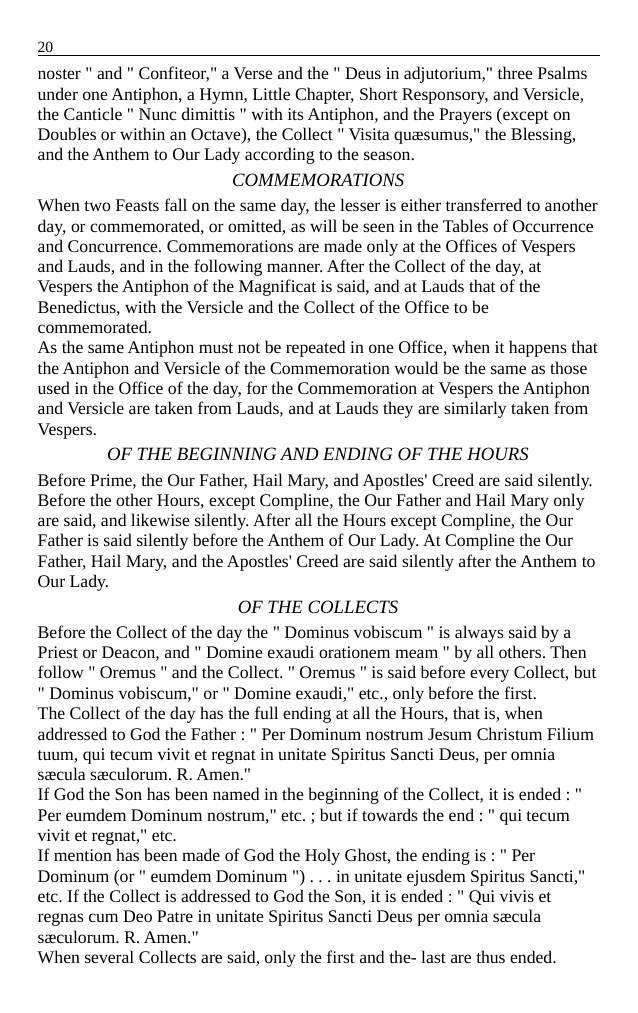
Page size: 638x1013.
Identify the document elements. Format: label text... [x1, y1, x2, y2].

text noster " and " Confiteor," a Verse and the " Deus in adjutorium," three Psalms under one Antiphon, a Hymn, Little Chapter, Short Responsory, and Versicle, the Canticle " Nunc dimittis " with its Antiphon, and the Prayers (except on Doubles or within an Octave), the Collect " Visita quæsumus," the Blessing, and the Anthem to Our Lady according to the season. [37, 63, 600, 164]
text OF THE BEGINNING AND ENDING OF THE HOURS [37, 443, 600, 465]
text When several Collects are said, only the first and the- last are thus ended. [37, 947, 600, 967]
text COMMEMORATIONS [37, 169, 600, 191]
text The Collect of the day has the full ending at all the Hours, that is, when addressed to God the Father : " Per Dominum nostrum Jesum Christum Filium tuum, qui tecum vivit et regnat in unitate Spiritus Sancti Deus, per omnia sæcula sæculorum. R. Amen." [37, 703, 600, 784]
text Before Prime, the Our Father, Hail Mary, and Apostles' Creed are said silently. Before the other Hours, except Compline, the Our Father and Hail Mary only are said, and likewise silently. After all the Hours except Compline, the Our Father is said silently before the Anthem of Our Lady. At Compline the Our Father, Hail Mary, and the Apostles' Creed are said silently after the Anthem to Our Lady. [37, 469, 600, 591]
text If God the Son has been named in the beginning of the Collect, it is ended : " Per eumdem Dominum nostrum," etc. ; but if towards the end : " qui tecum vivit et regnat," etc. [37, 784, 600, 845]
text If mention has been made of God the Holy Ghost, the ending is : " Per Dominum (or " eumdem Dominum ") . . . in unitate ejusdem Spiritus Sancti," etc. If the Collect is addressed to God the Son, it is ended : " Qui vivis et regnas cum Deo Patre in unitate Spiritus Sancti Deus per omnia sæcula sæculorum. R. Amen." [37, 845, 600, 947]
text OF THE COLLECTS [37, 596, 600, 617]
text When two Feasts fall on the same day, the lesser is either transferred to another day, or commemorated, or omitted, as will be seen in the Tables of Occurrence and Concurrence. Commemorations are made only at the Offices of Vespers and Lauds, and in the following manner. After the Collect of the day, at Vespers the Antiphon of the Magnificat is said, and at Lauds that of the Benedictus, with the Versicle and the Collect of the Office to be commemorated. [37, 195, 600, 337]
text Before the Collect of the day the " Dominus vobiscum " is always said by a Priest or Deacon, and " Domine exaudi orationem meam " by all others. Then follow " Oremus " and the Collect. " Oremus " is said before every Collect, but " Dominus vobiscum," or " Domine exaudi," etc., only before the first. [37, 622, 600, 703]
text As the same Antiphon must not be repeated in one Office, when it happens that the Antiphon and Versicle of the Commemoration would be the same as those used in the Office of the day, for the Commemoration at Vespers the Antiphon and Versicle are taken from Lauds, and at Lauds they are similarly taken from Vespers. [37, 337, 600, 439]
